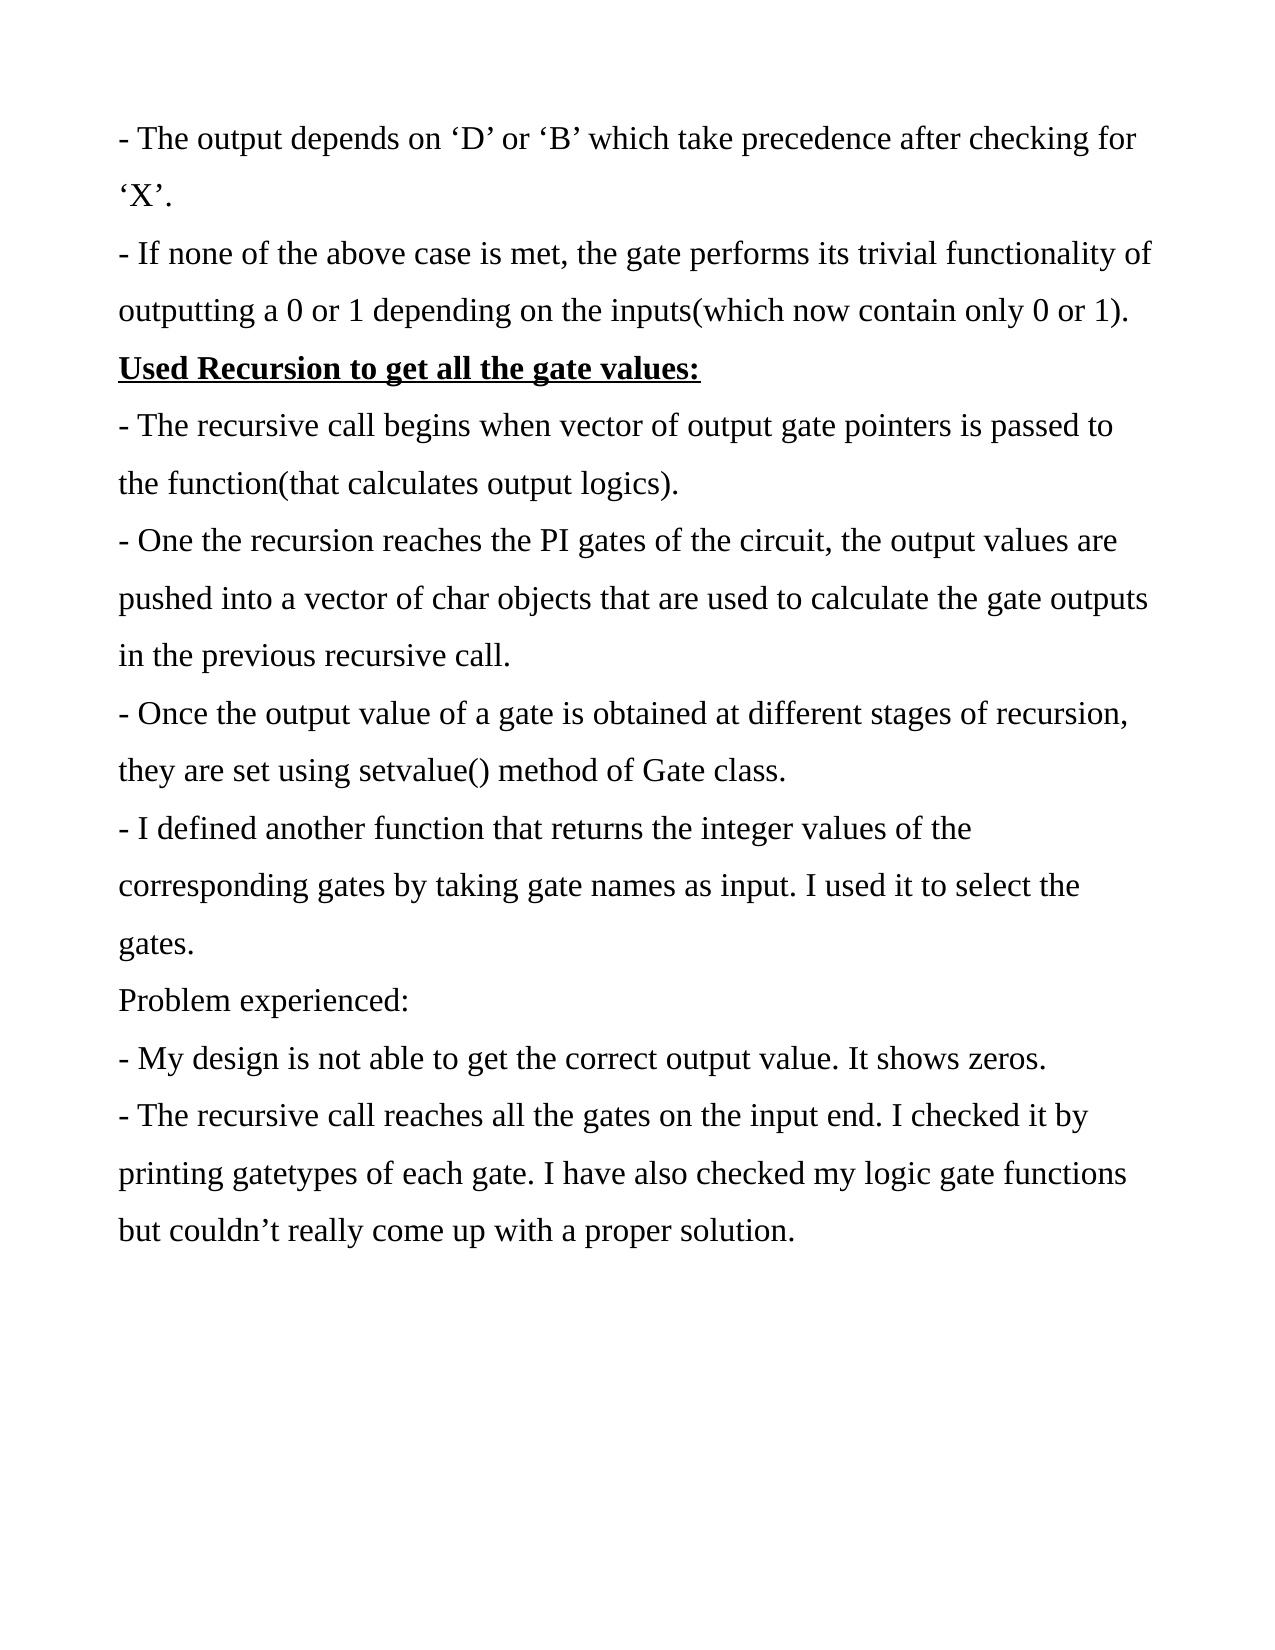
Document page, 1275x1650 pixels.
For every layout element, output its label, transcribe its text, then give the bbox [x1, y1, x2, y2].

text - My design is not able to get the correct output value. It shows zeros. [118, 1038, 1157, 1076]
text - Once the output value of a gate is obtained at different stages of recursion, they are set using setvalue() method of Gate class. [118, 693, 1157, 789]
text Problem experienced: [118, 981, 1157, 1019]
text - The output depends on ‘D’ or ‘B’ which take precedence after checking for ‘X’. [118, 118, 1157, 214]
text - If none of the above case is met, the gate performs its trivial functionality of outputting a 0 or 1 depending on the inputs(which now contain only 0 or 1). [118, 233, 1157, 329]
text - One the recursion reaches the PI gates of the circuit, the output values are pushed into a vector of char objects that are used to calculate the gate outputs in the previous recursive call. [118, 521, 1157, 674]
text - The recursive call begins when vector of output gate pointers is passed to the function(that calculates output logics). [118, 406, 1157, 501]
text Used Recursion to get all the gate values: [118, 348, 1157, 386]
text - I defined another function that returns the integer values of the corresponding gates by taking gate names as input. I used it to select the gates. [118, 808, 1157, 961]
text - The recursive call reaches all the gates on the input end. I checked it by printing gatetypes of each gate. I have also checked my logic gate functions but couldn’t really come up with a proper solution. [118, 1096, 1157, 1249]
